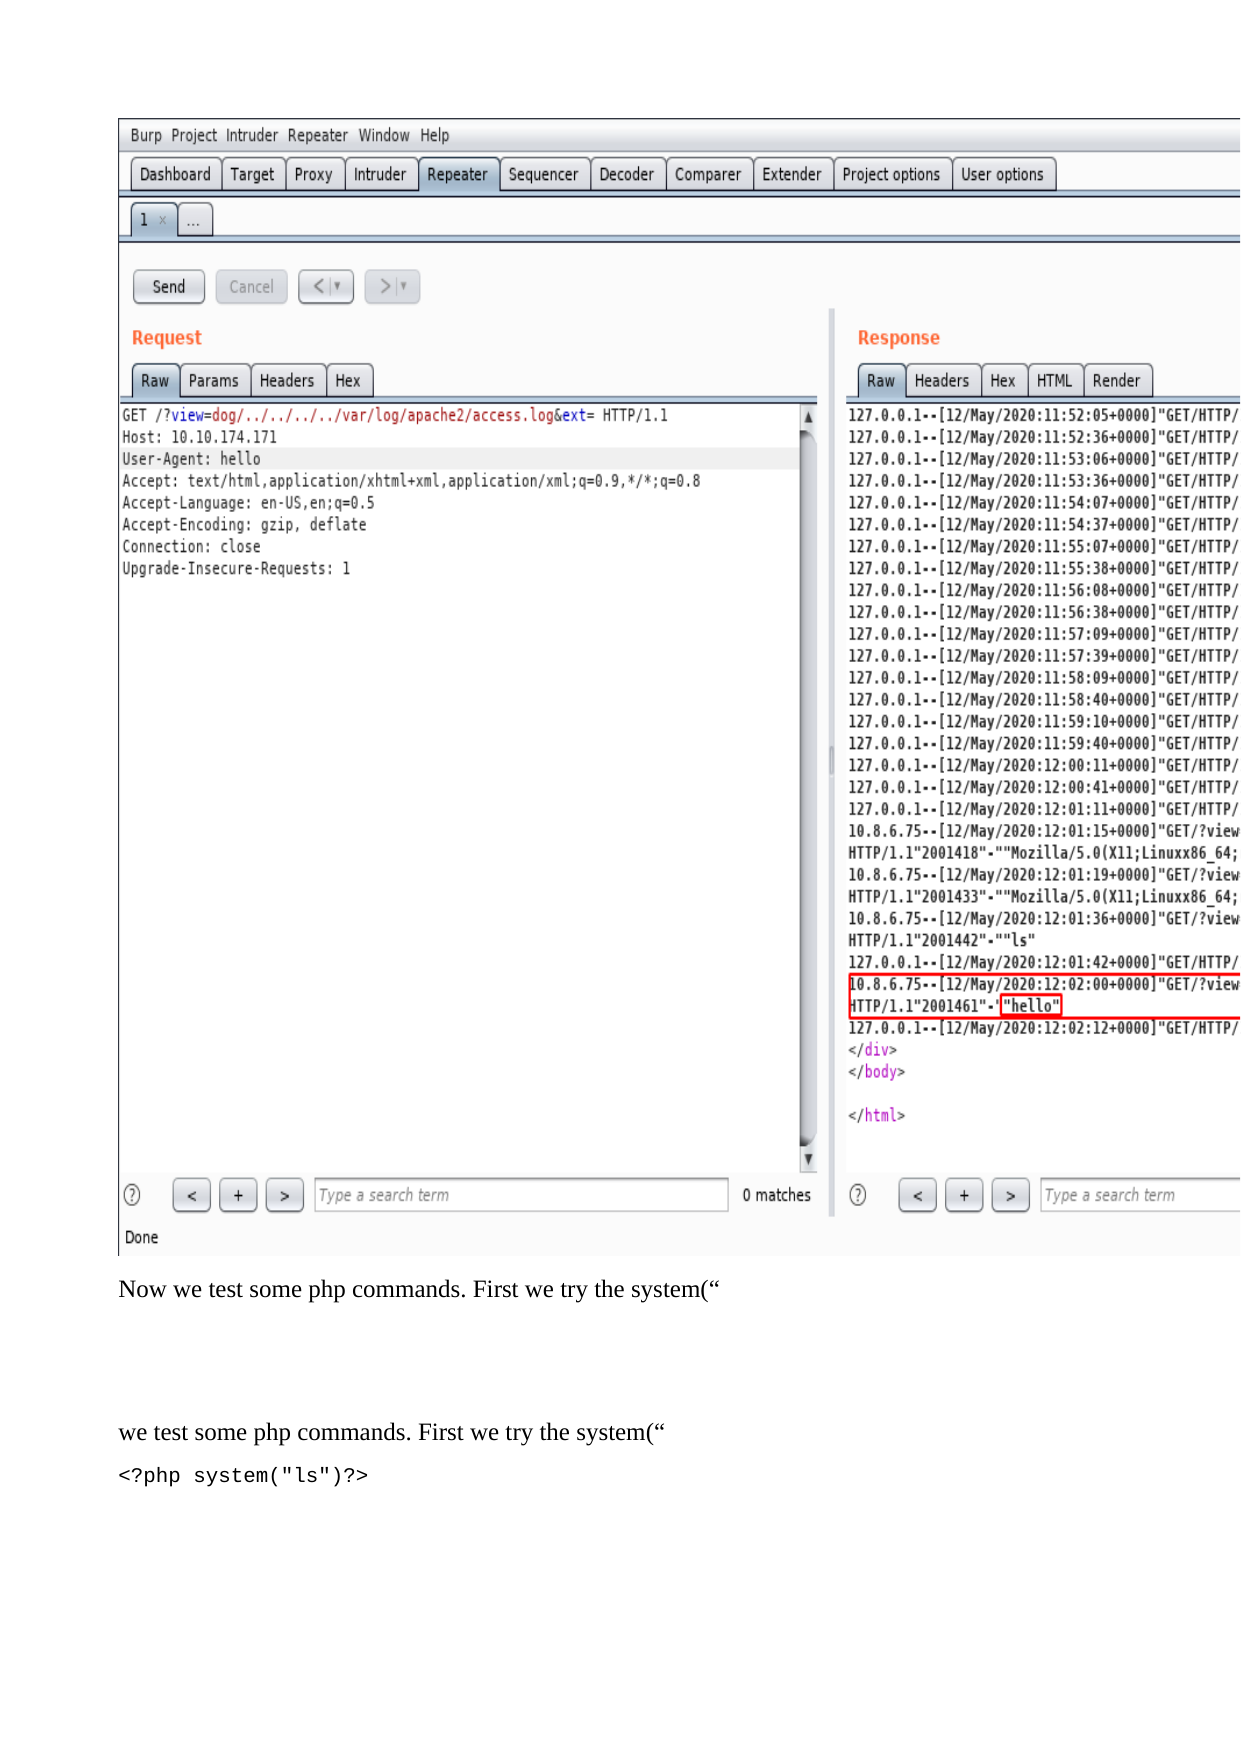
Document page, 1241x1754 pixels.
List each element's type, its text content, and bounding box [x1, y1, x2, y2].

text <?php system("ls")?> [118, 1465, 1122, 1488]
picture [118, 118, 1241, 1256]
text we test some php commands. First we try the system(“ [118, 1417, 1122, 1446]
text Now we test some php commands. First we try the system(“ [118, 1274, 1122, 1303]
